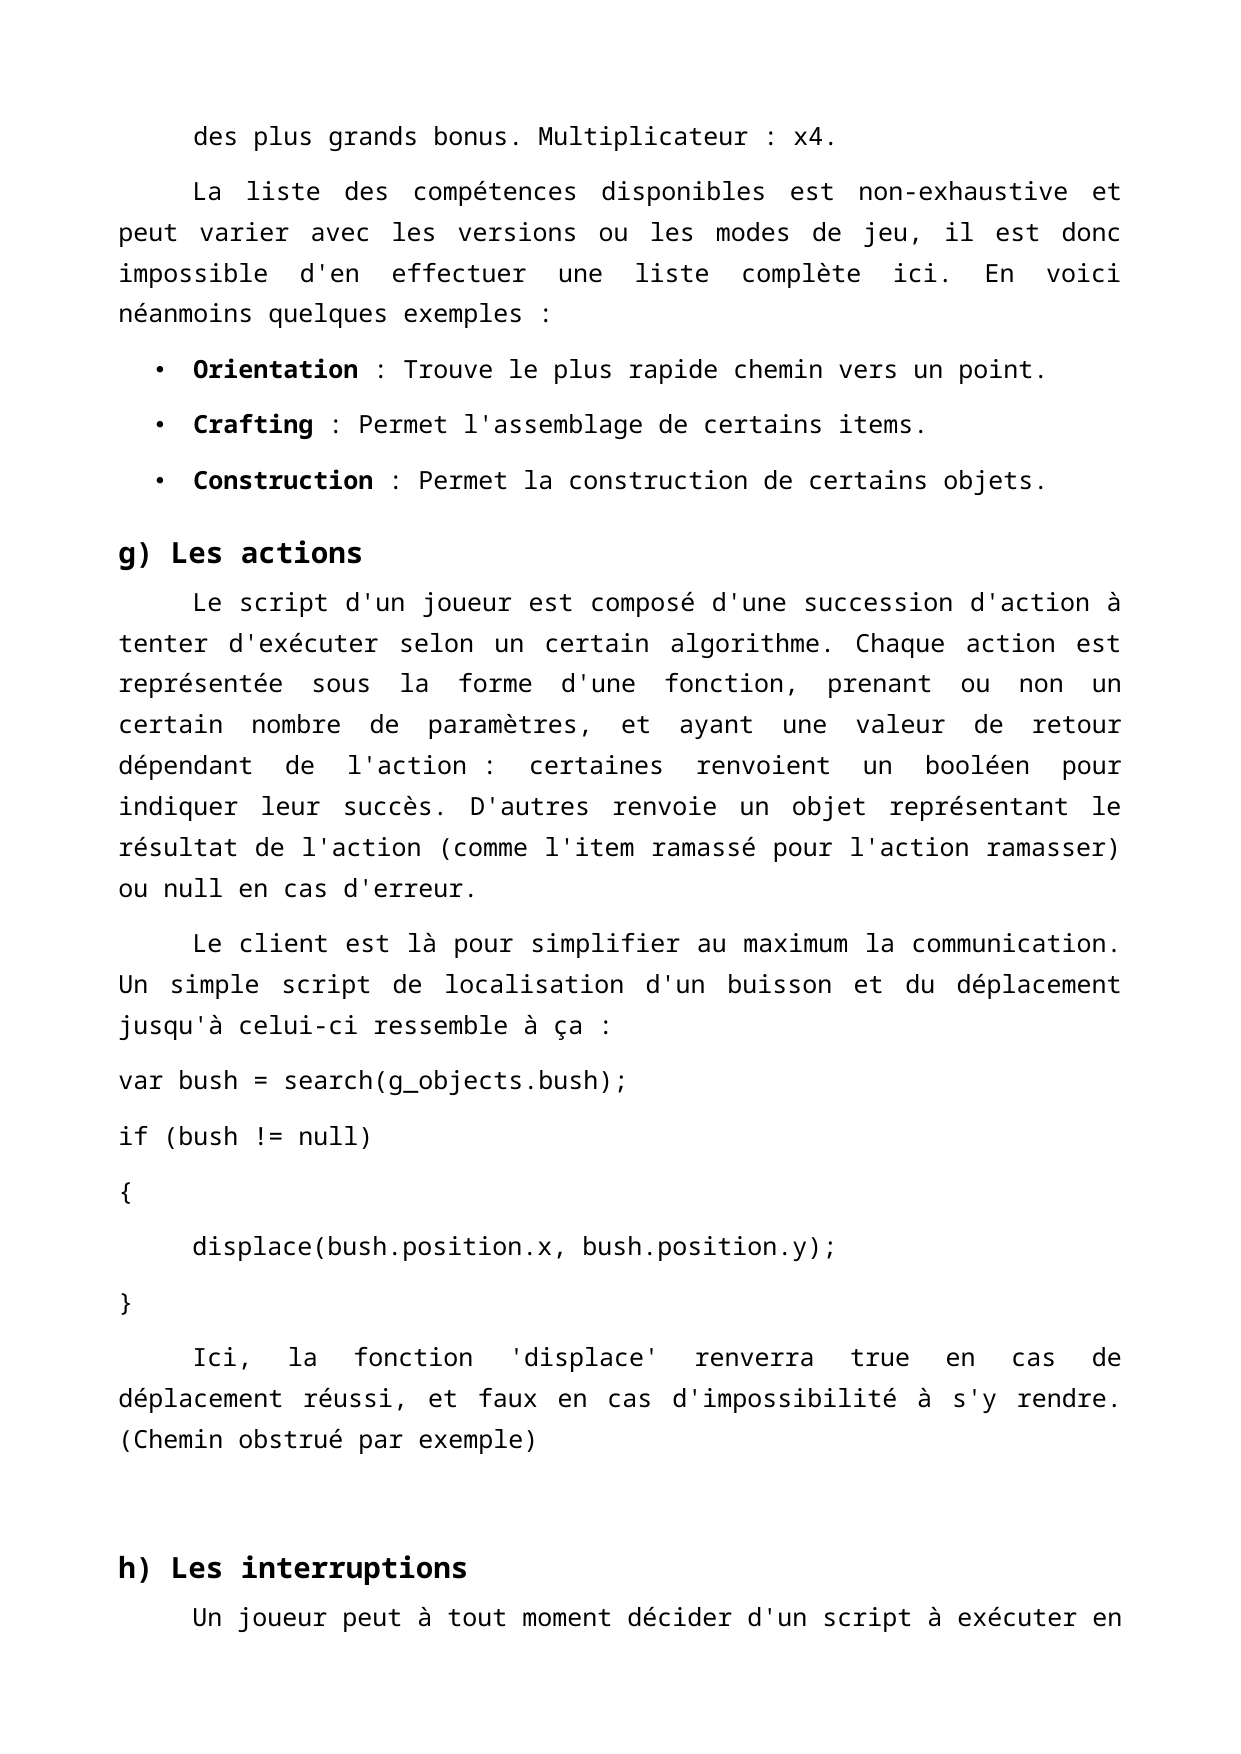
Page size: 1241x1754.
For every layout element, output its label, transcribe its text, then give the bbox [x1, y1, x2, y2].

text var bush = search(g_objects.bush); [118, 1063, 1122, 1097]
subtitle h) Les interruptions [118, 1547, 1122, 1587]
text displace(bush.position.x, bush.position.y); [118, 1229, 1122, 1263]
text La liste des compétences disponibles est non-exhaustive et peut varier avec les versions ou les modes de jeu, il est donc impossible d'en effectuer une liste complète ici. En voici néanmoins quelques exemples : [118, 173, 1122, 330]
text } [118, 1284, 1122, 1318]
text Le script d'un joueur est composé d'une succession d'action à tenter d'exécuter selon un certain algorithme. Chaque action est représentée sous la forme d'une fonction, prenant ou non un certain nombre de paramètres, et ayant une valeur de retour dépendant de l'action : certaines renvoient un booléen pour indiquer leur succès. D'autres renvoie un objet représentant le résultat de l'action (comme l'item ramassé pour l'action ramasser) ou null en cas d'erreur. [118, 584, 1122, 904]
text Un joueur peut à tout moment décider d'un script à exécuter en [118, 1599, 1122, 1633]
subtitle g) Les actions [118, 532, 1122, 572]
text if (bush != null) [118, 1118, 1122, 1152]
text Le client est là pour simplifier au maximum la communication. Un simple script de localisation d'un buisson et du déplacement jusqu'à celui-ci ressemble à ça : [118, 926, 1122, 1041]
text { [118, 1174, 1122, 1208]
list Orientation : Trouve le plus rapide chemin vers un point. [156, 351, 1122, 386]
list Construction : Permet la construction de certains objets. [156, 462, 1122, 496]
text Ici, la fonction 'displace' renverra true en cas de déplacement réussi, et faux en cas d'impossibilité à s'y rendre. (Chemin obstrué par exemple) [118, 1340, 1122, 1456]
list des plus grands bonus. Multiplicateur : x4. [156, 118, 1122, 152]
list Crafting : Permet l'assemblage de certains items. [156, 407, 1122, 441]
